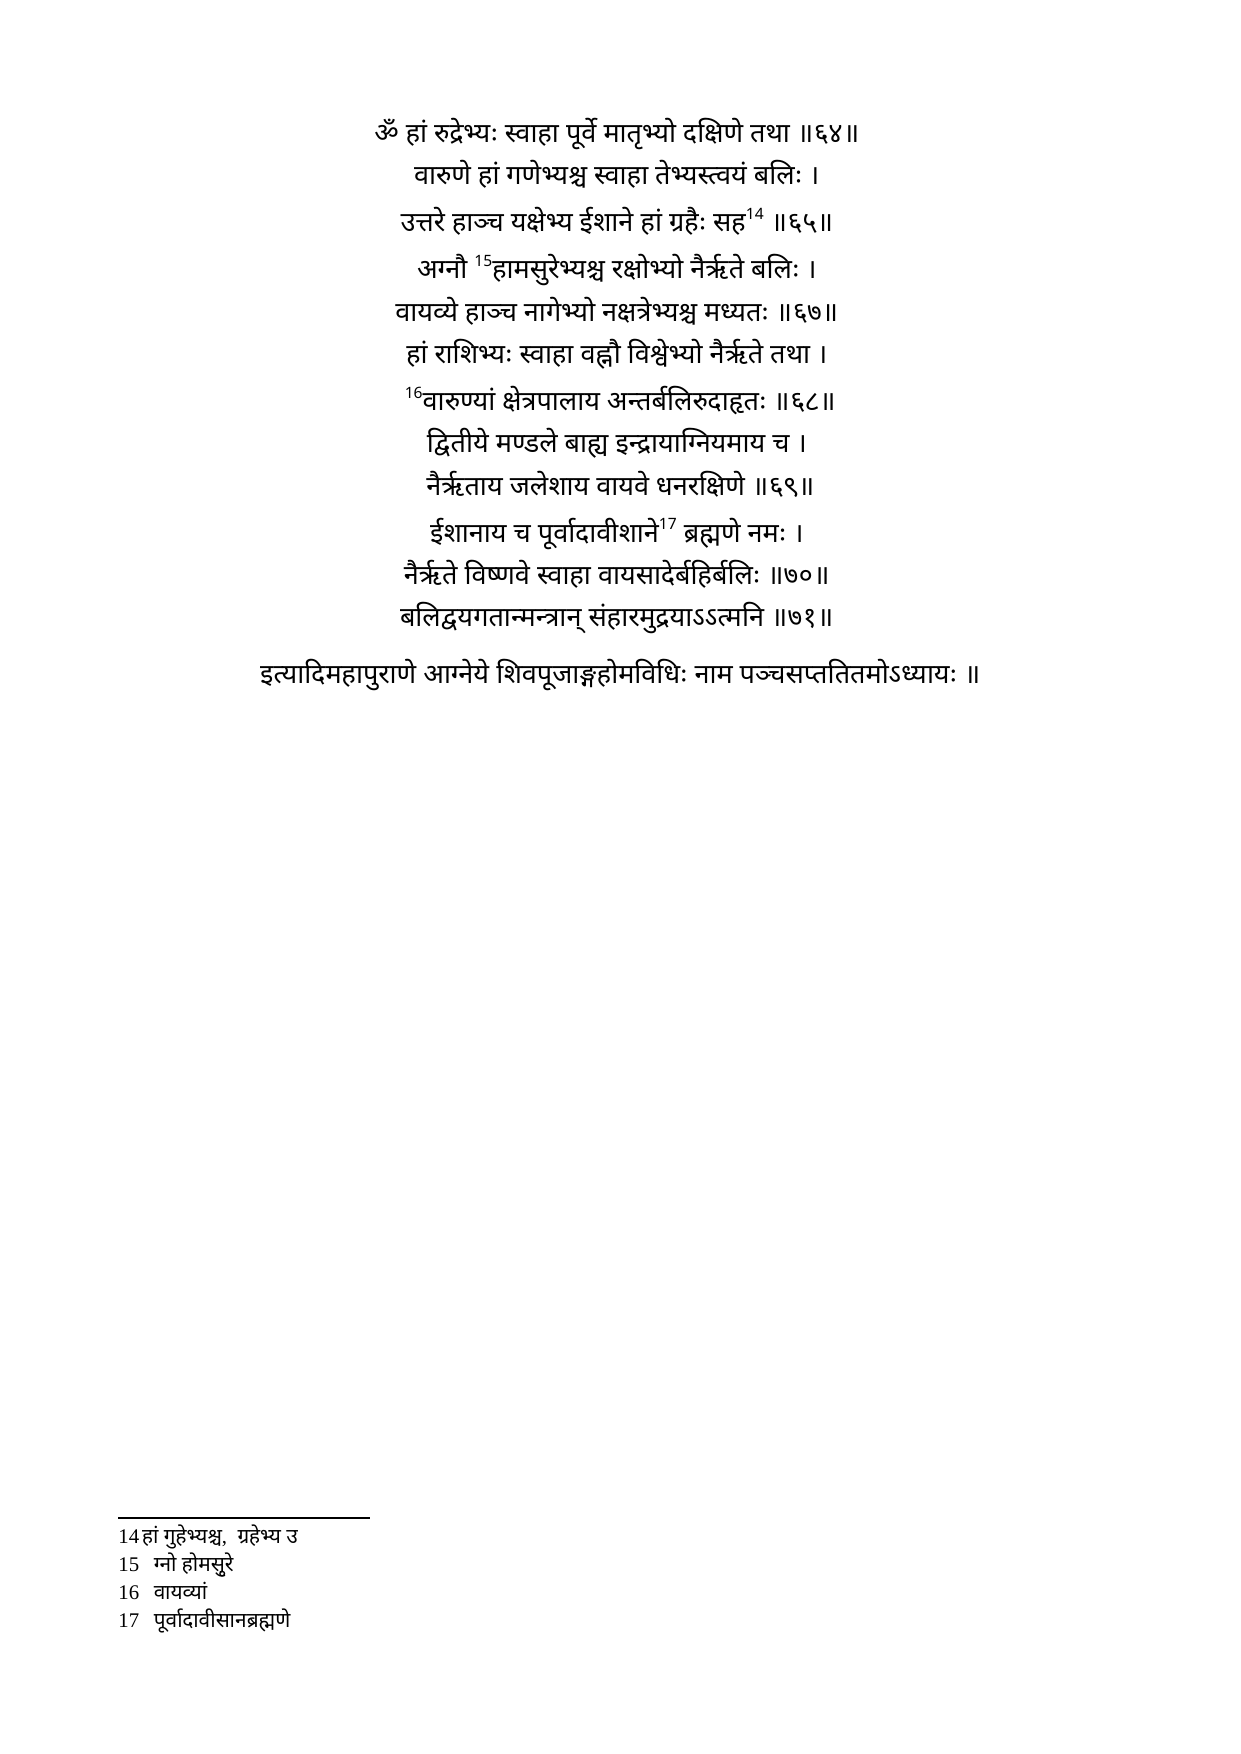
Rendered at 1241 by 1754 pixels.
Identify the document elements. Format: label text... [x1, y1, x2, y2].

list हां गुहेभ्यश्च, ग्रहेभ्य उ [118, 1524, 1122, 1552]
text ग्नो होमसुृरे [118, 1552, 1122, 1580]
text वायव्यां [118, 1580, 1122, 1608]
text इत्यादिमहापुराणे आग्नेये शिवपूजाङ्गहोमविधिः नाम पञ्चसप्ततितमोऽध्यायः ॥ [118, 659, 1122, 694]
text ॐ हां रुद्रेभ्यः स्वाहा पूर्वे मातृभ्यो दक्षिणे तथा ॥६४॥ वारुणे हां गणेभ्यश्च स्वाहा तेभ्यस्त्वयं बलिः । उत्तरे हाञ्च यक्षेभ्य ईशाने हां ग्रहैः सह ॥६५॥ अग्नौ हामसुरेभ्यश्च रक्षोभ्यो नैरृते बलिः । वायव्ये हाञ्च नागेभ्यो नक्षत्रेभ्यश्च मध्यतः ॥६७॥ हां राशिभ्यः स्वाहा वह्नौ विश्वेभ्यो नैरृते तथा । वारुण्यां क्षेत्रपालाय अन्तर्बलिरुदाहृतः ॥६८॥ द्वितीये मण्डले बाह्य इन्द्रायाग्नियमाय च । नैरृताय जलेशाय वायवे धनरक्षिणे ॥६९॥ ईशानाय च पूर्वादावीशाने ब्रह्मणे नमः । नैरृते विष्णवे स्वाहा वायसादेर्बहिर्बलिः ॥७०॥ बलिद्वयगतान्मन्त्रान् संहारमुद्रयाऽऽत्मनि ॥७१॥ [118, 118, 1122, 638]
text पूर्वादावीसानब्रह्मणे [118, 1608, 1122, 1636]
